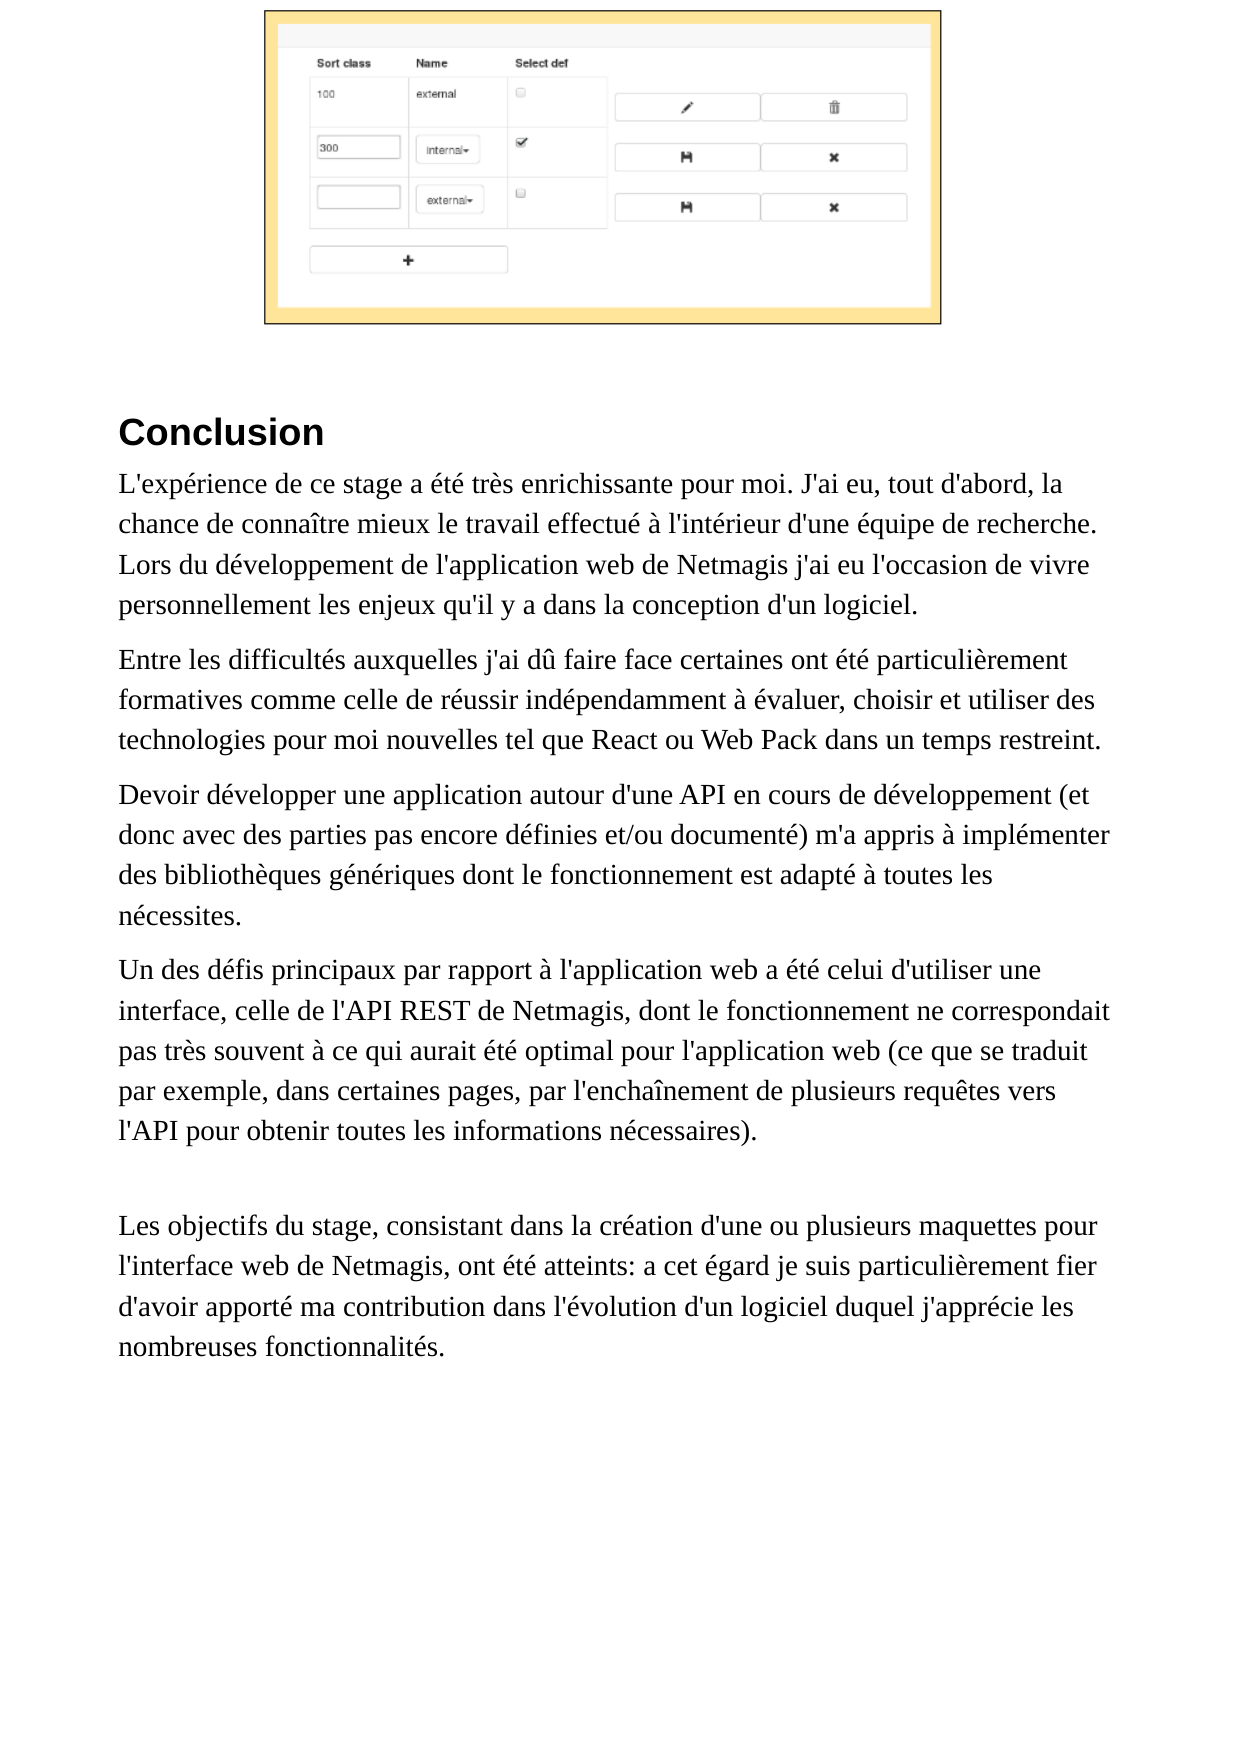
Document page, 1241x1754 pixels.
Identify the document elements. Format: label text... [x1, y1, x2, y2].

text Les objectifs du stage, consistant dans la création d'une ou plusieurs maquettes pour l'interface web de Netmagis, ont été atteints: a cet égard je suis particulièrement fier d'avoir apporté ma contribution dans l'évolution d'un logiciel duquel j'apprécie les nombreuses fonctionnalités. [118, 1168, 1122, 1362]
text Un des défis principaux par rapport à l'application web a été celui d'utiliser une interface, celle de l'API REST de Netmagis, dont le fonctionnement ne correspondait pas très souvent à ce qui aurait été optimal pour l'application web (ce que se traduit par exemple, dans certaines pages, par l'enchaînement de plusieurs requêtes vers l'API pour obtenir toutes les informations nécessaires). [118, 952, 1122, 1147]
text Devoir développer une application autour d'une API en cours de développement (et donc avec des parties pas encore définies et/ou documenté) m'a appris à implémenter des bibliothèques génériques dont le fonctionnement est adapté à toutes les nécessites. [118, 777, 1122, 931]
text Entre les difficultés auxquelles j'ai dû faire face certaines ont été particulièrement formatives comme celle de réussir indépendamment à évaluer, choisir et utiliser des technologies pour moi nouvelles tel que React ou Web Pack dans un temps restreint. [118, 642, 1122, 756]
subtitle Conclusion [118, 410, 1122, 454]
text L'expérience de ce stage a été très enrichissante pour moi. J'ai eu, tout d'abord, la chance de connaître mieux le travail effectué à l'intérieur d'une équipe de recherche. Lors du développement de l'application web de Netmagis j'ai eu l'occasion de vivre personnellement les enjeux qu'il y a dans la conception d'un logiciel. [118, 466, 1122, 621]
